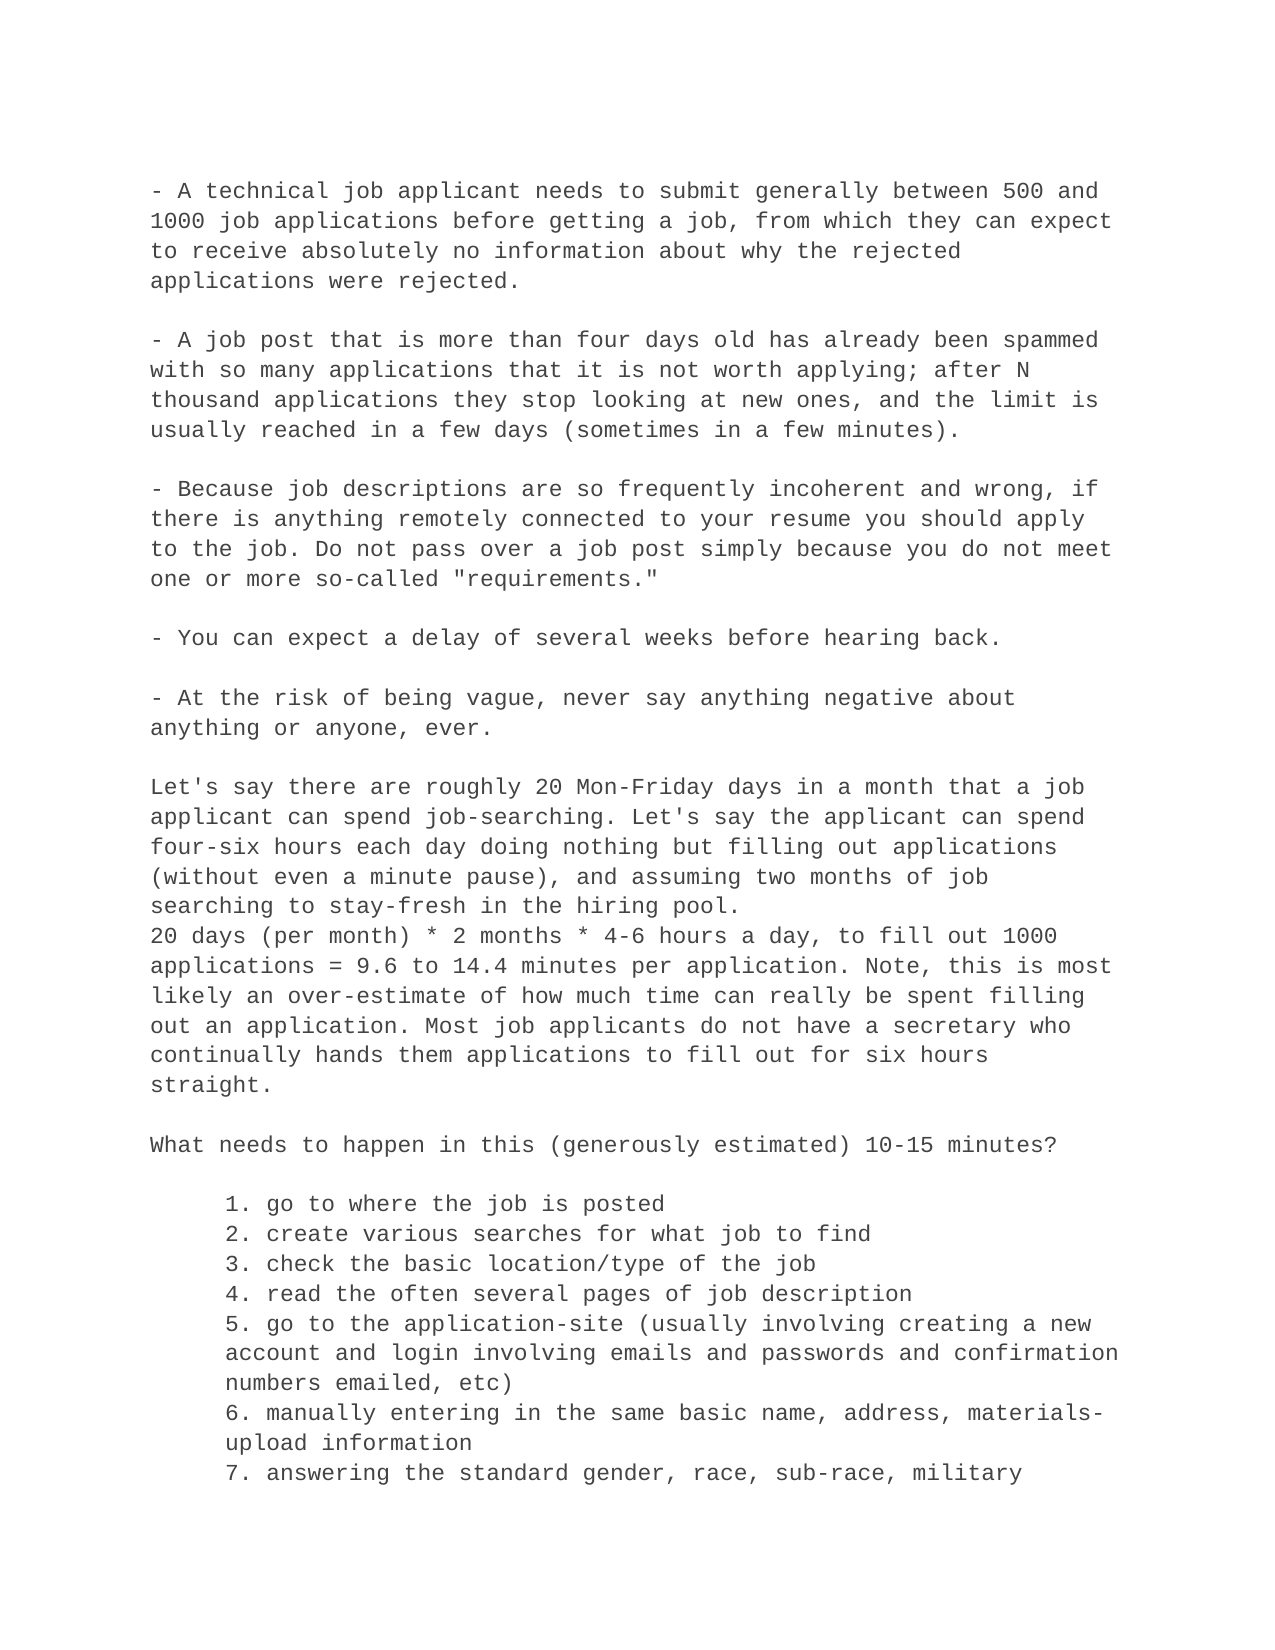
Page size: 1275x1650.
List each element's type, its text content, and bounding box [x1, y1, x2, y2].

text - A job post that is more than four days old has already been spammed with so many applications that it is not worth applying; after N thousand applications they stop looking at new ones, and the limit is usually reached in a few days (sometimes in a few minutes). [150, 329, 1125, 444]
text What needs to happen in this (generously estimated) 10-15 minutes? [150, 1133, 1125, 1159]
text - You can expect a delay of several weeks before hearing back. [150, 627, 1125, 653]
text 5. go to the application-site (usually involving creating a new account and login involving emails and passwords and confirmation numbers emailed, etc) [225, 1312, 1125, 1397]
text Let's say there are roughly 20 Mon-Friday days in a month that a job applicant can spend job-searching. Let's say the applicant can spend four-six hours each day doing nothing but filling out applications (without even a minute pause), and assuming two months of job searching to stay-fresh in the hiring pool. [150, 776, 1125, 921]
text - A technical job applicant needs to submit generally between 500 and 1000 job applications before getting a job, from which they can expect to receive absolutely no information about why the rejected applications were rejected. [150, 180, 1125, 295]
text 7. answering the standard gender, race, sub-race, military [225, 1461, 1125, 1487]
text 20 days (per month) * 2 months * 4-6 hours a day, to fill out 1000 applications = 9.6 to 14.4 minutes per application. Note, this is most likely an over-estimate of how much time can really be spent filling out an application. Most job applicants do not have a secretary who continually hands them applications to fill out for six hours straight. [150, 924, 1125, 1099]
text 3. check the basic location/type of the job [225, 1252, 1125, 1278]
text 6. manually entering in the same basic name, address, materials-upload information [225, 1401, 1125, 1457]
text 1. go to where the job is posted [225, 1193, 1125, 1219]
text - At the risk of being vague, never say anything negative about anything or anyone, ever. [150, 686, 1125, 742]
text 2. create various searches for what job to find [225, 1222, 1125, 1248]
text 4. read the often several pages of job description [225, 1282, 1125, 1308]
text - Because job descriptions are so frequently incoherent and wrong, if there is anything remotely connected to your resume you should apply to the job. Do not pass over a job post simply because you do not meet one or more so-called "requirements." [150, 478, 1125, 593]
